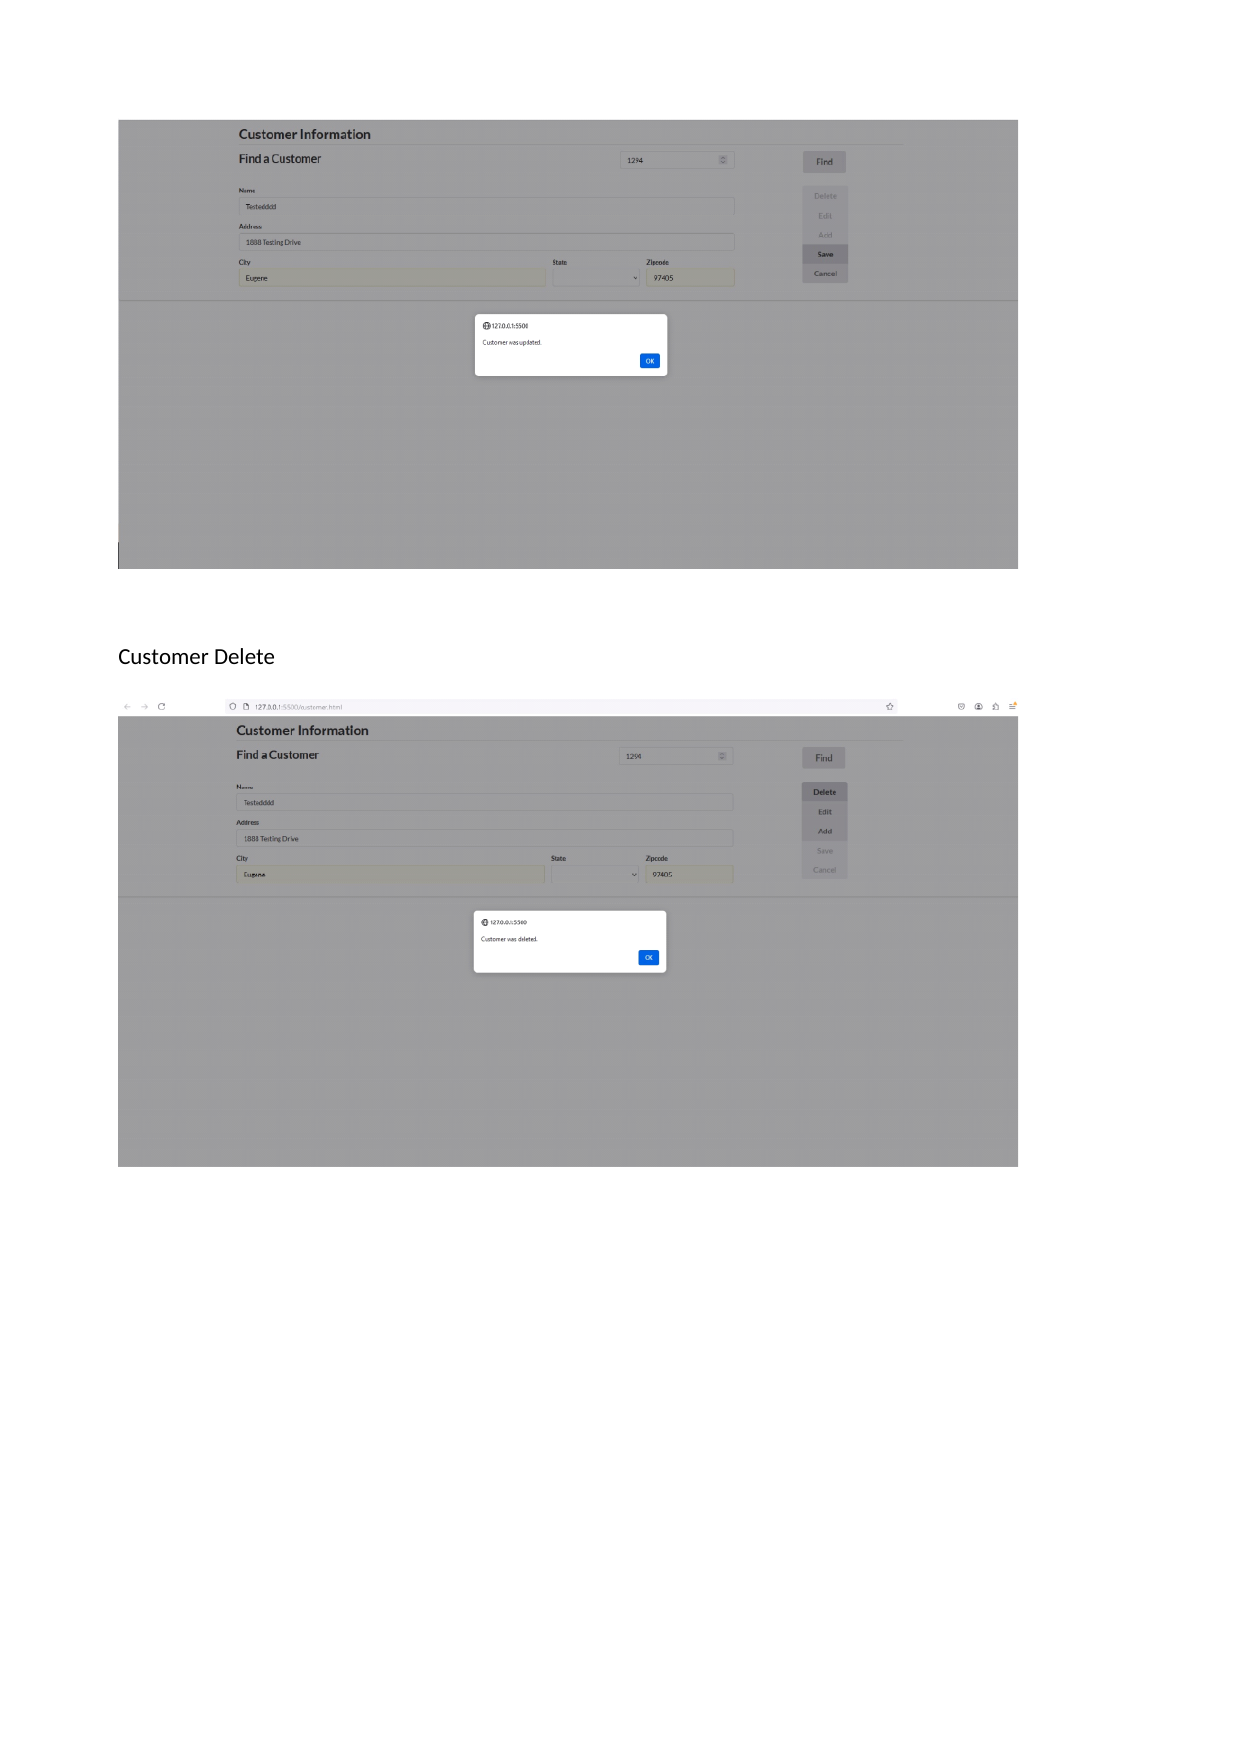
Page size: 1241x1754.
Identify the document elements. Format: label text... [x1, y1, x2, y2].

text [1019, 118, 1122, 568]
text Customer Delete [118, 642, 1122, 1167]
